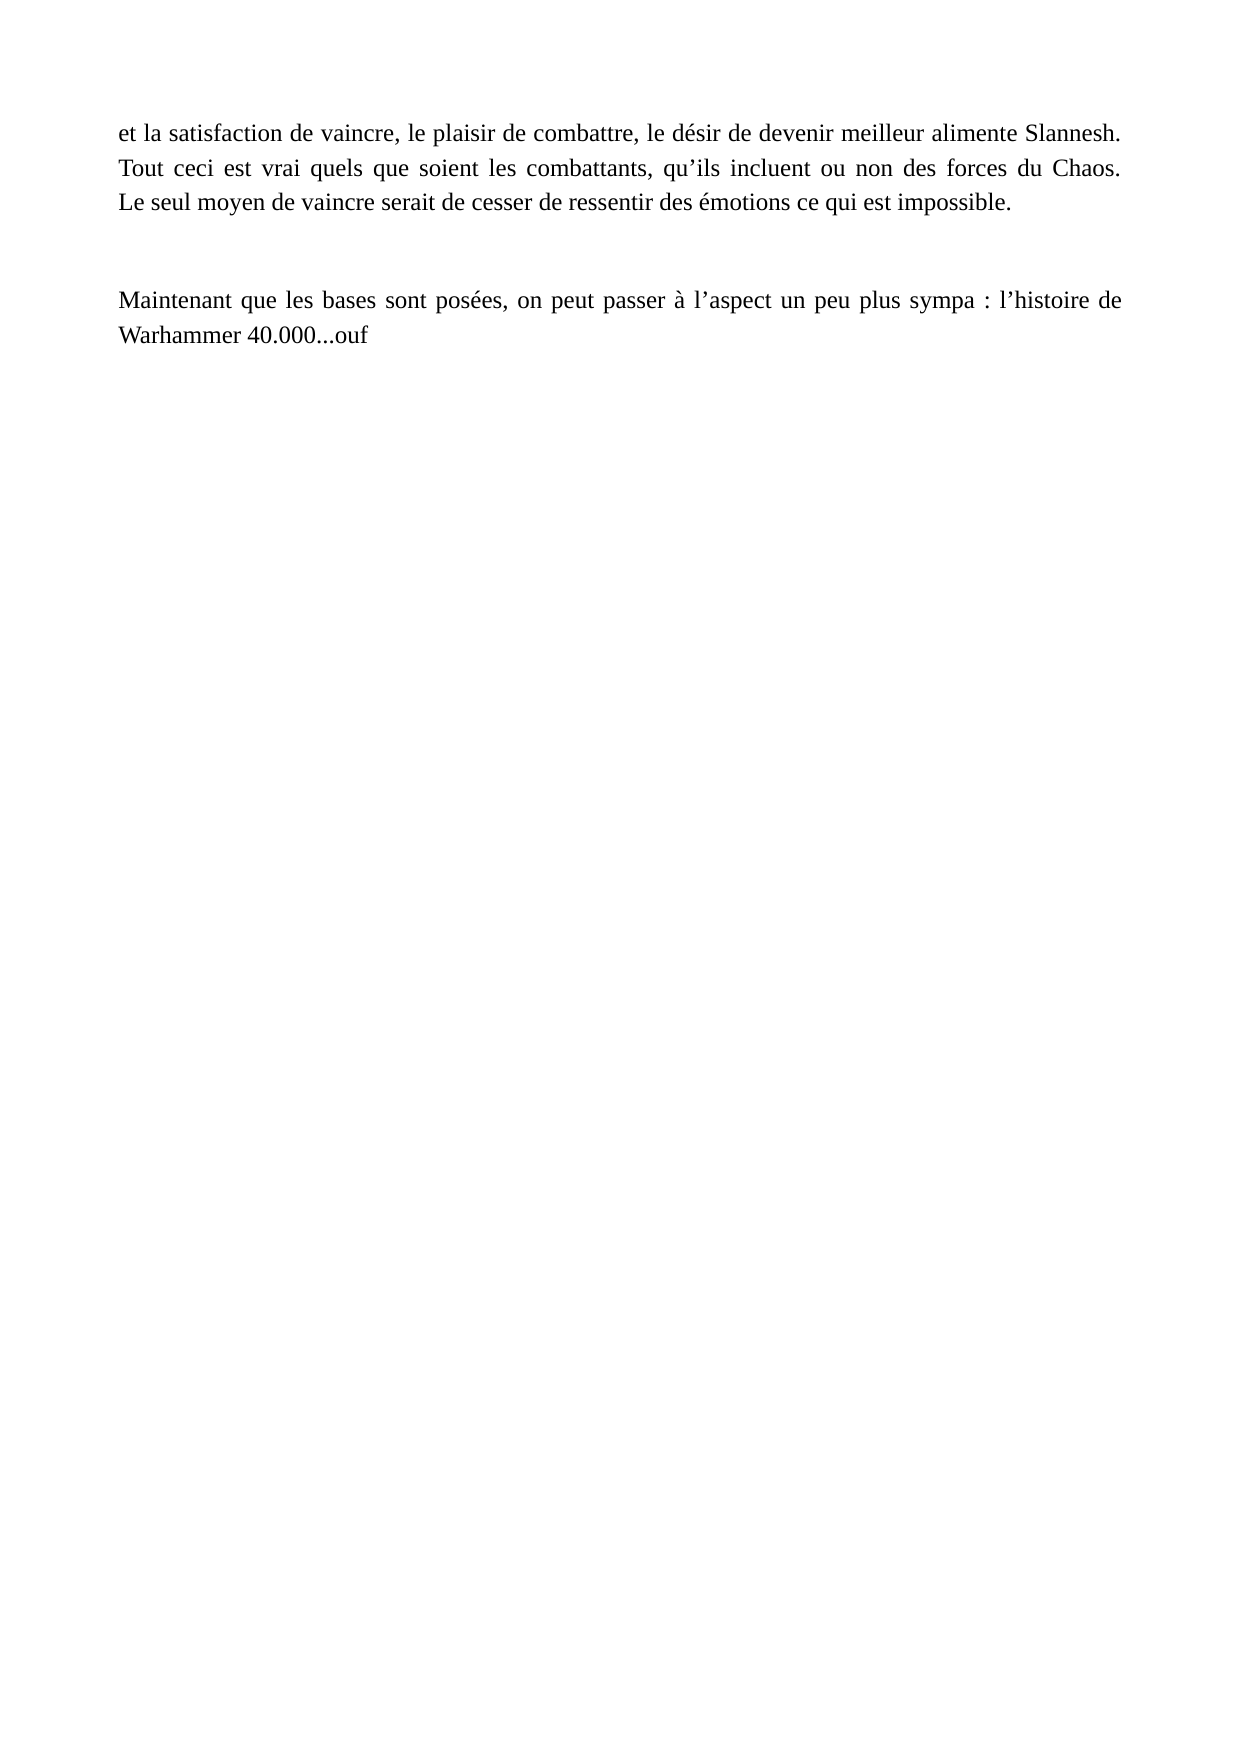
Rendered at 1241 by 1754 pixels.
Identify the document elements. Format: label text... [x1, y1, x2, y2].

text et la satisfaction de vaincre, le plaisir de combattre, le désir de devenir meilleur alimente Slannesh. Tout ceci est vrai quels que soient les combattants, qu’ils incluent ou non des forces du Chaos. Le seul moyen de vaincre serait de cesser de ressentir des émotions ce qui est impossible. [118, 118, 1122, 216]
text Maintenant que les bases sont posées, on peut passer à l’aspect un peu plus sympa : l’histoire de Warhammer 40.000...ouf [118, 285, 1122, 348]
